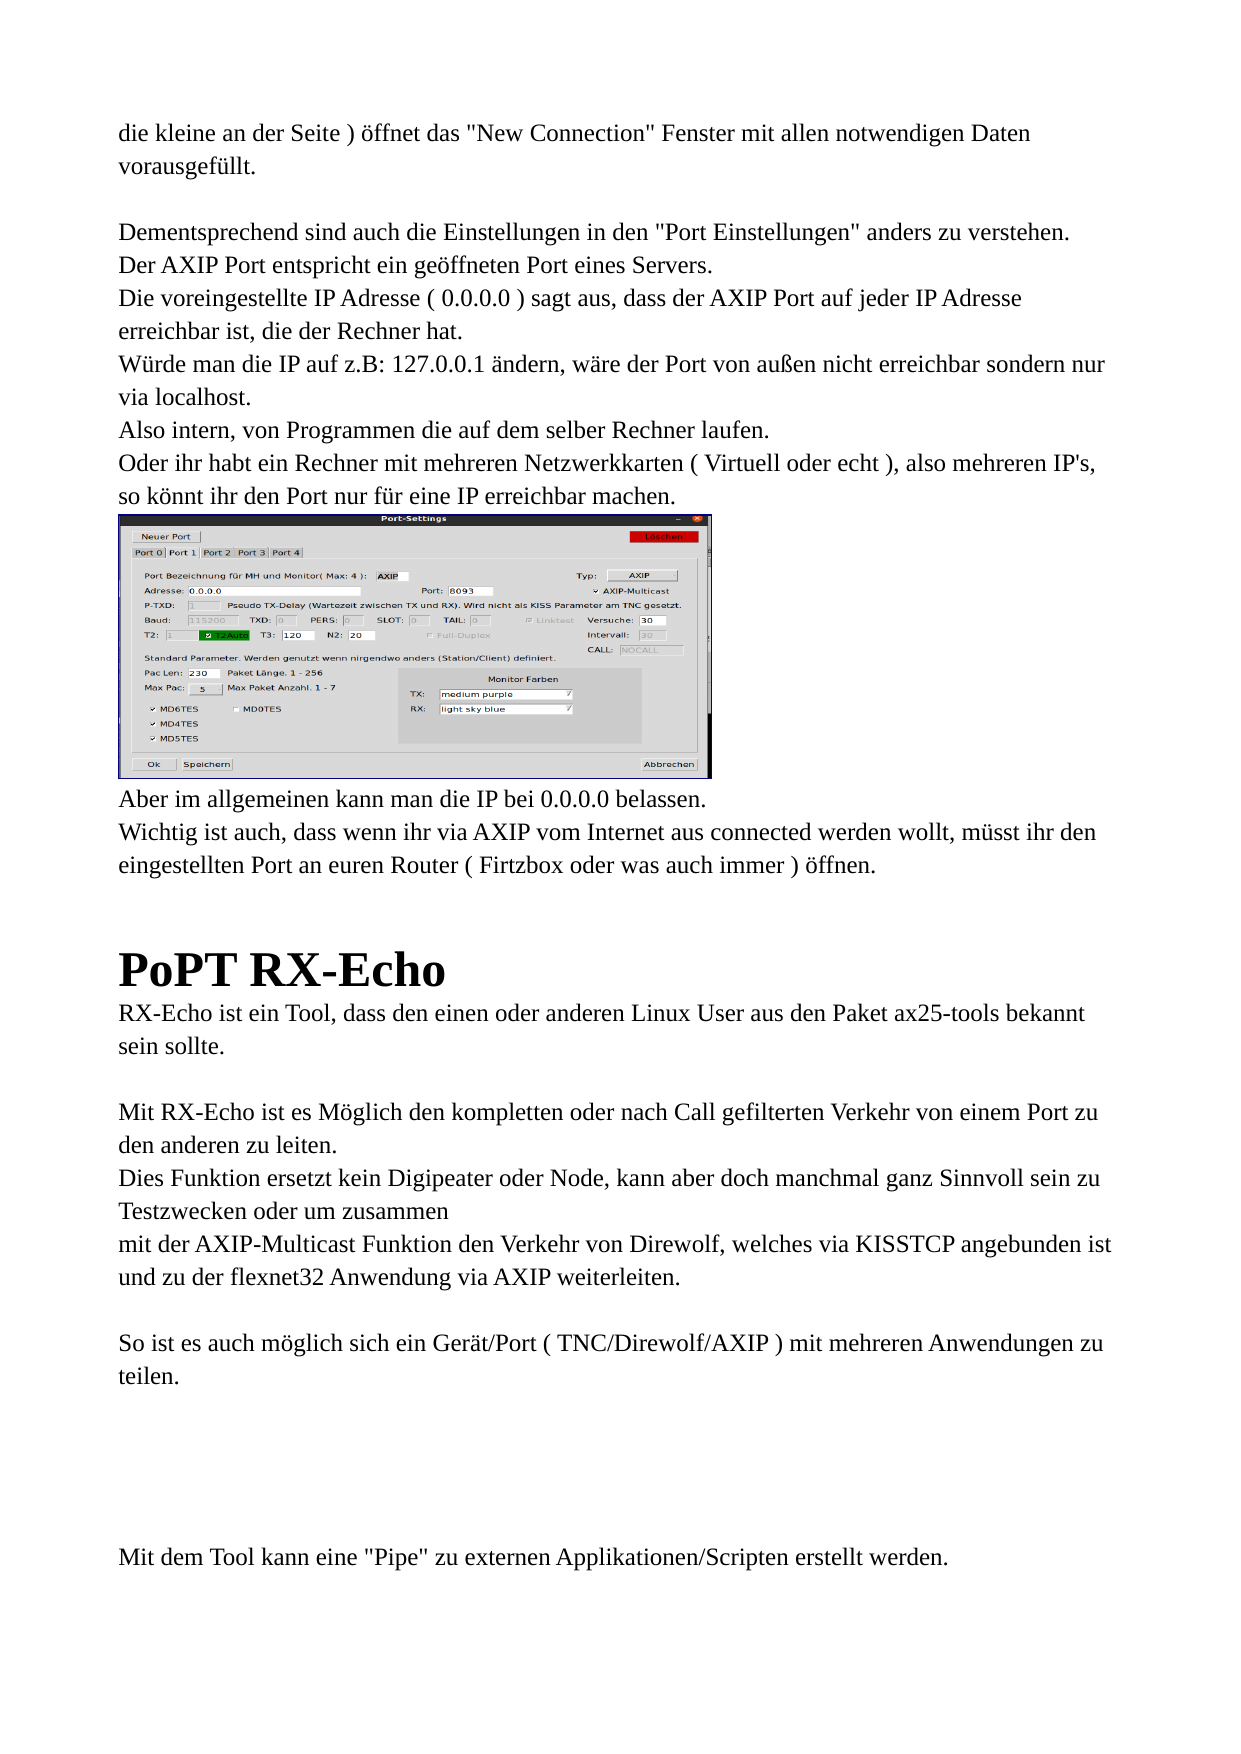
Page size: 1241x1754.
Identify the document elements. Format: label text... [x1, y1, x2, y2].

text RX-Echo ist ein Tool, dass den einen oder anderen Linux User aus den Paket ax25-tools bekannt sein sollte. Mit RX-Echo ist es Möglich den kompletten oder nach Call gefilterten Verkehr von einem Port zu den anderen zu leiten. Dies Funktion ersetzt kein Digipeater oder Node, kann aber doch manchmal ganz Sinnvoll sein zu Testzwecken oder um zusammen mit der AXIP-Multicast Funktion den Verkehr von Direwolf, welches via KISSTCP angebunden ist und zu der flexnet32 Anwendung via AXIP weiterleiten. So ist es auch möglich sich ein Gerät/Port ( TNC/Direwolf/AXIP ) mit mehreren Anwendungen zu teilen. [118, 998, 1122, 1390]
text die kleine an der Seite ) öffnet das "New Connection" Fenster mit allen notwendigen Daten vorausgefüllt. Dementsprechend sind auch die Einstellungen in den "Port Einstellungen" anders zu verstehen. Der AXIP Port entspricht ein geöffneten Port eines Servers. Die voreingestellte IP Adresse ( 0.0.0.0 ) sagt aus, dass der AXIP Port auf jeder IP Adresse erreichbar ist, die der Rechner hat. Würde man die IP auf z.B: 127.0.0.1 ändern, wäre der Port von außen nicht erreichbar sondern nur via localhost. Also intern, von Programmen die auf dem selber Rechner laufen. Oder ihr habt ein Rechner mit mehreren Netzwerkkarten ( Virtuell oder echt ), also mehreren IP's, so könnt ihr den Port nur für eine IP erreichbar machen. Aber im allgemeinen kann man die IP bei 0.0.0.0 belassen. Wichtig ist auch, dass wenn ihr via AXIP vom Internet aus connected werden wollt, müsst ihr den eingestellten Port an euren Router ( Firtzbox oder was auch immer ) öffnen. [118, 118, 1122, 878]
picture [119, 516, 711, 778]
text Mit dem Tool kann eine "Pipe" zu externen Applikationen/Scripten erstellt werden. [118, 1542, 1122, 1604]
subtitle PoPT RX-Echo [118, 940, 1122, 998]
